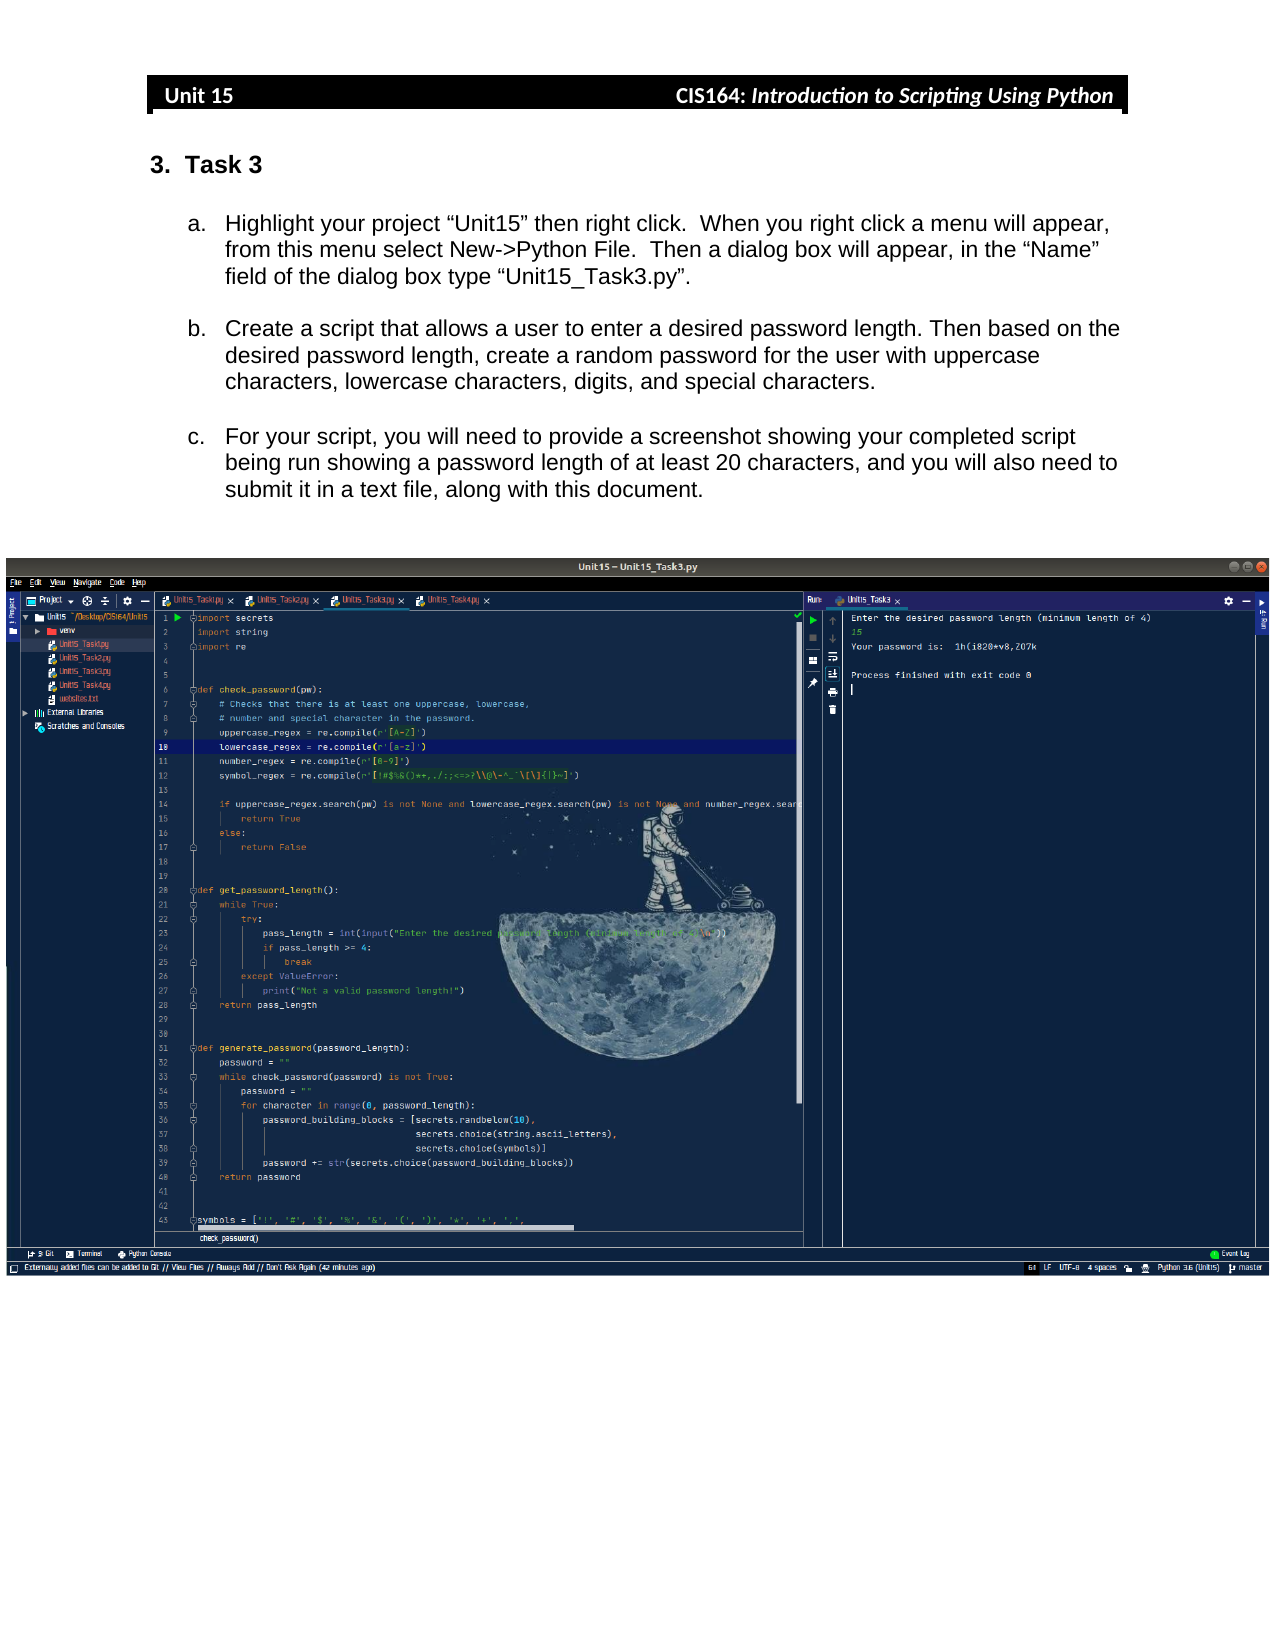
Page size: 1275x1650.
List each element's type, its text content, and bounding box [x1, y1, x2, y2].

picture [6, 558, 1270, 1276]
list Highlight your project “Unit15” then right click. When you right click a menu will appear, from this menu select New->Python File. Then a dialog box will appear, in the “Name” field of the dialog box type “Unit15_Task3.py”. [187, 210, 1125, 289]
list For your script, you will need to provide a screenshot showing your completed script being run showing a password length of at least 20 characters, and you will also need to submit it in a text file, along with this document. [187, 423, 1125, 502]
subtitle 3. Task 3 [150, 150, 1125, 179]
list Create a script that allows a user to enter a desired password length. Then based on the desired password length, create a random password for the user with uppercase characters, lowercase characters, digits, and special characters. [187, 315, 1125, 394]
